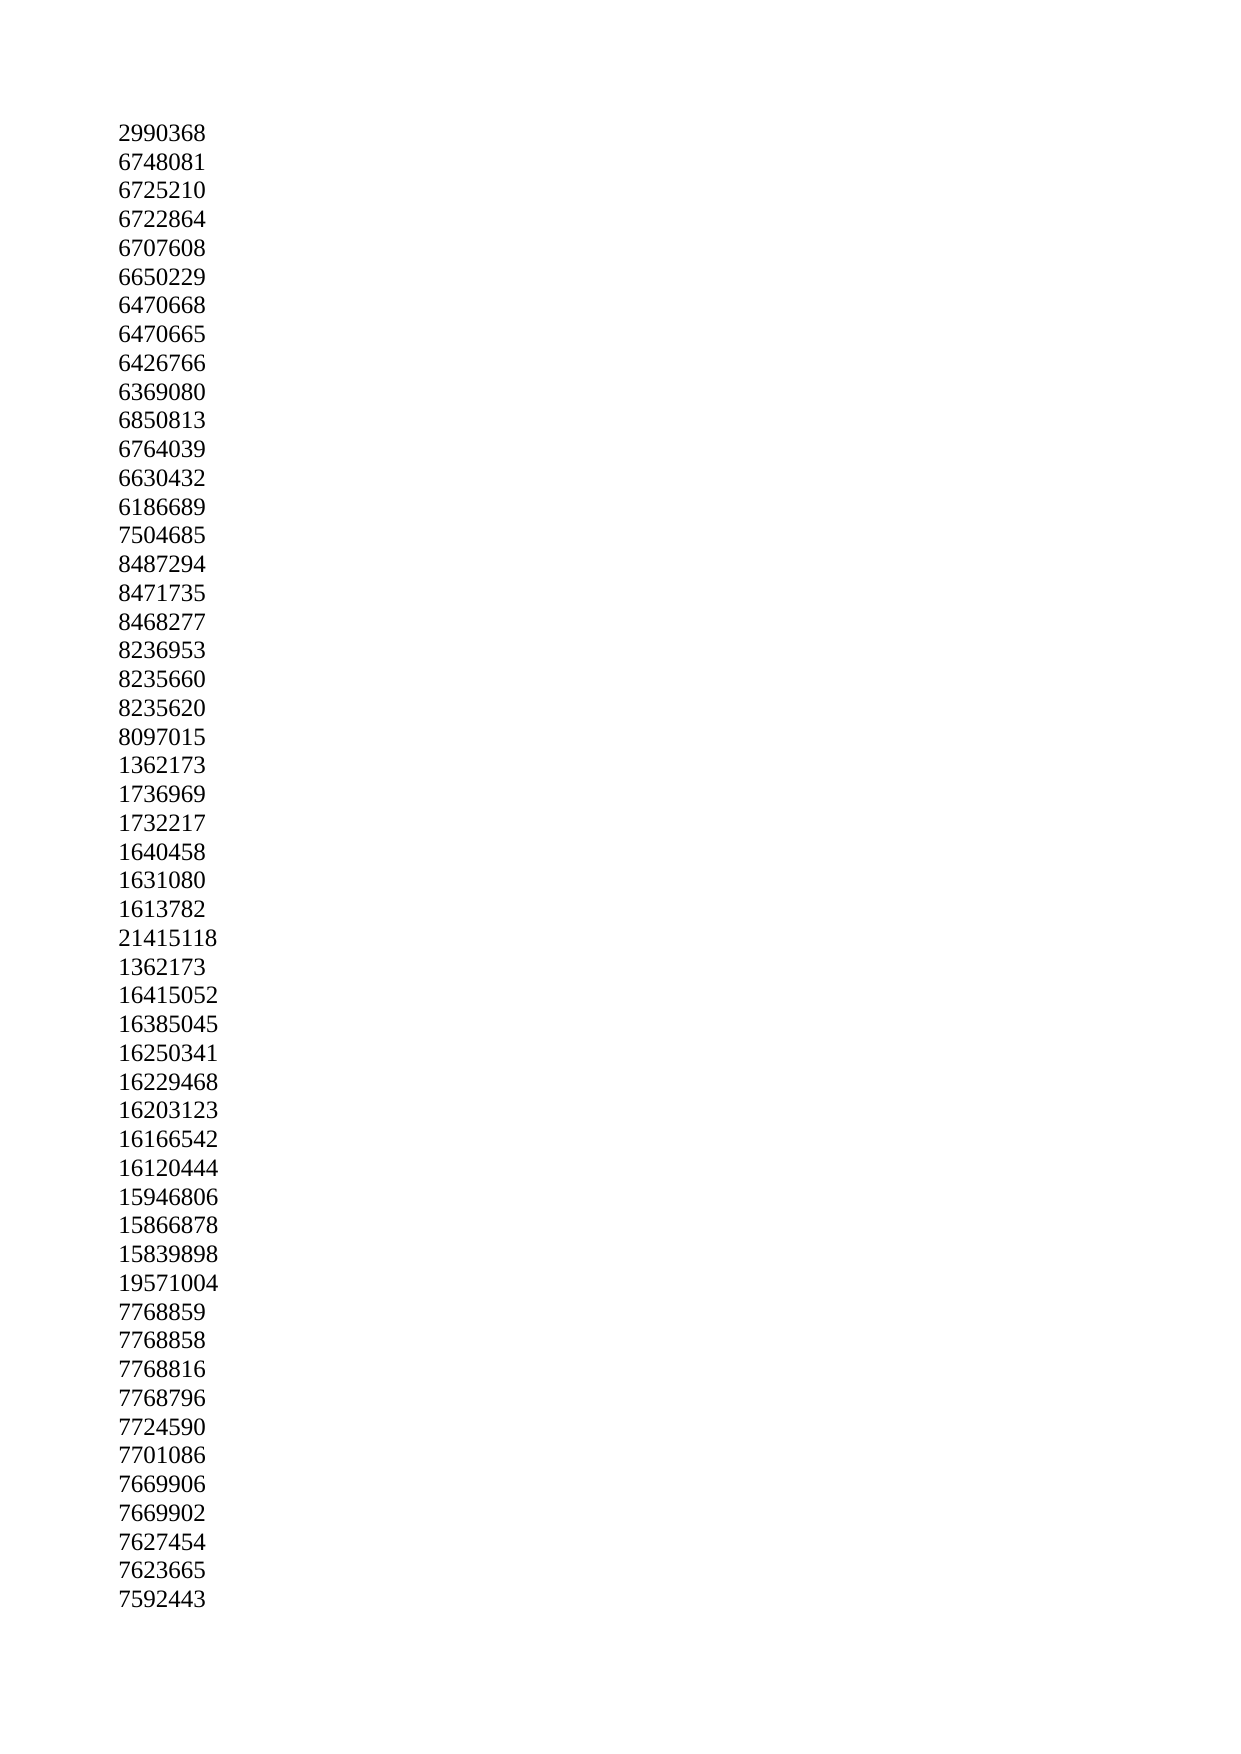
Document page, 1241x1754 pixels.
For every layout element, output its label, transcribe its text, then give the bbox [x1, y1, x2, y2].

text 7623665 [118, 1556, 1122, 1584]
text 6470665 [118, 319, 1122, 348]
text 7627454 [118, 1527, 1122, 1556]
text 16385045 [118, 1009, 1122, 1038]
text 21415118 [118, 923, 1122, 952]
text 7724590 [118, 1412, 1122, 1441]
text 6764039 [118, 434, 1122, 463]
text 7669902 [118, 1498, 1122, 1527]
text 7669906 [118, 1469, 1122, 1498]
text 16415052 [118, 981, 1122, 1009]
text 6650229 [118, 262, 1122, 291]
text 16203123 [118, 1096, 1122, 1124]
text 7701086 [118, 1441, 1122, 1469]
text 1631080 [118, 866, 1122, 894]
text 1736969 [118, 779, 1122, 808]
text 8468277 [118, 607, 1122, 636]
text 8235620 [118, 693, 1122, 722]
text 16250341 [118, 1038, 1122, 1067]
text 6725210 [118, 176, 1122, 204]
text 1732217 [118, 808, 1122, 837]
text 15866878 [118, 1211, 1122, 1239]
text 1640458 [118, 837, 1122, 866]
text 7768796 [118, 1383, 1122, 1412]
text 7504685 [118, 521, 1122, 549]
text 6850813 [118, 406, 1122, 434]
text 6722864 [118, 204, 1122, 233]
text 8235660 [118, 664, 1122, 693]
text 8236953 [118, 636, 1122, 664]
text 1362173 [118, 751, 1122, 779]
text 6707608 [118, 233, 1122, 262]
text 16166542 [118, 1124, 1122, 1153]
text 8487294 [118, 549, 1122, 578]
text 6630432 [118, 463, 1122, 492]
text 8097015 [118, 722, 1122, 751]
text 15839898 [118, 1239, 1122, 1268]
text 6470668 [118, 291, 1122, 319]
text 19571004 [118, 1268, 1122, 1297]
text 15946806 [118, 1182, 1122, 1211]
text 1613782 [118, 894, 1122, 923]
text 8471735 [118, 578, 1122, 607]
text 6748081 [118, 147, 1122, 176]
text 16229468 [118, 1067, 1122, 1096]
text 6426766 [118, 348, 1122, 377]
text 7768859 [118, 1297, 1122, 1326]
text 7768858 [118, 1326, 1122, 1354]
text 16120444 [118, 1153, 1122, 1182]
text 6369080 [118, 377, 1122, 406]
text 2990368 [118, 118, 1122, 147]
text 6186689 [118, 492, 1122, 521]
text 1362173 [118, 952, 1122, 981]
text 7592443 [118, 1584, 1122, 1613]
text 7768816 [118, 1354, 1122, 1383]
